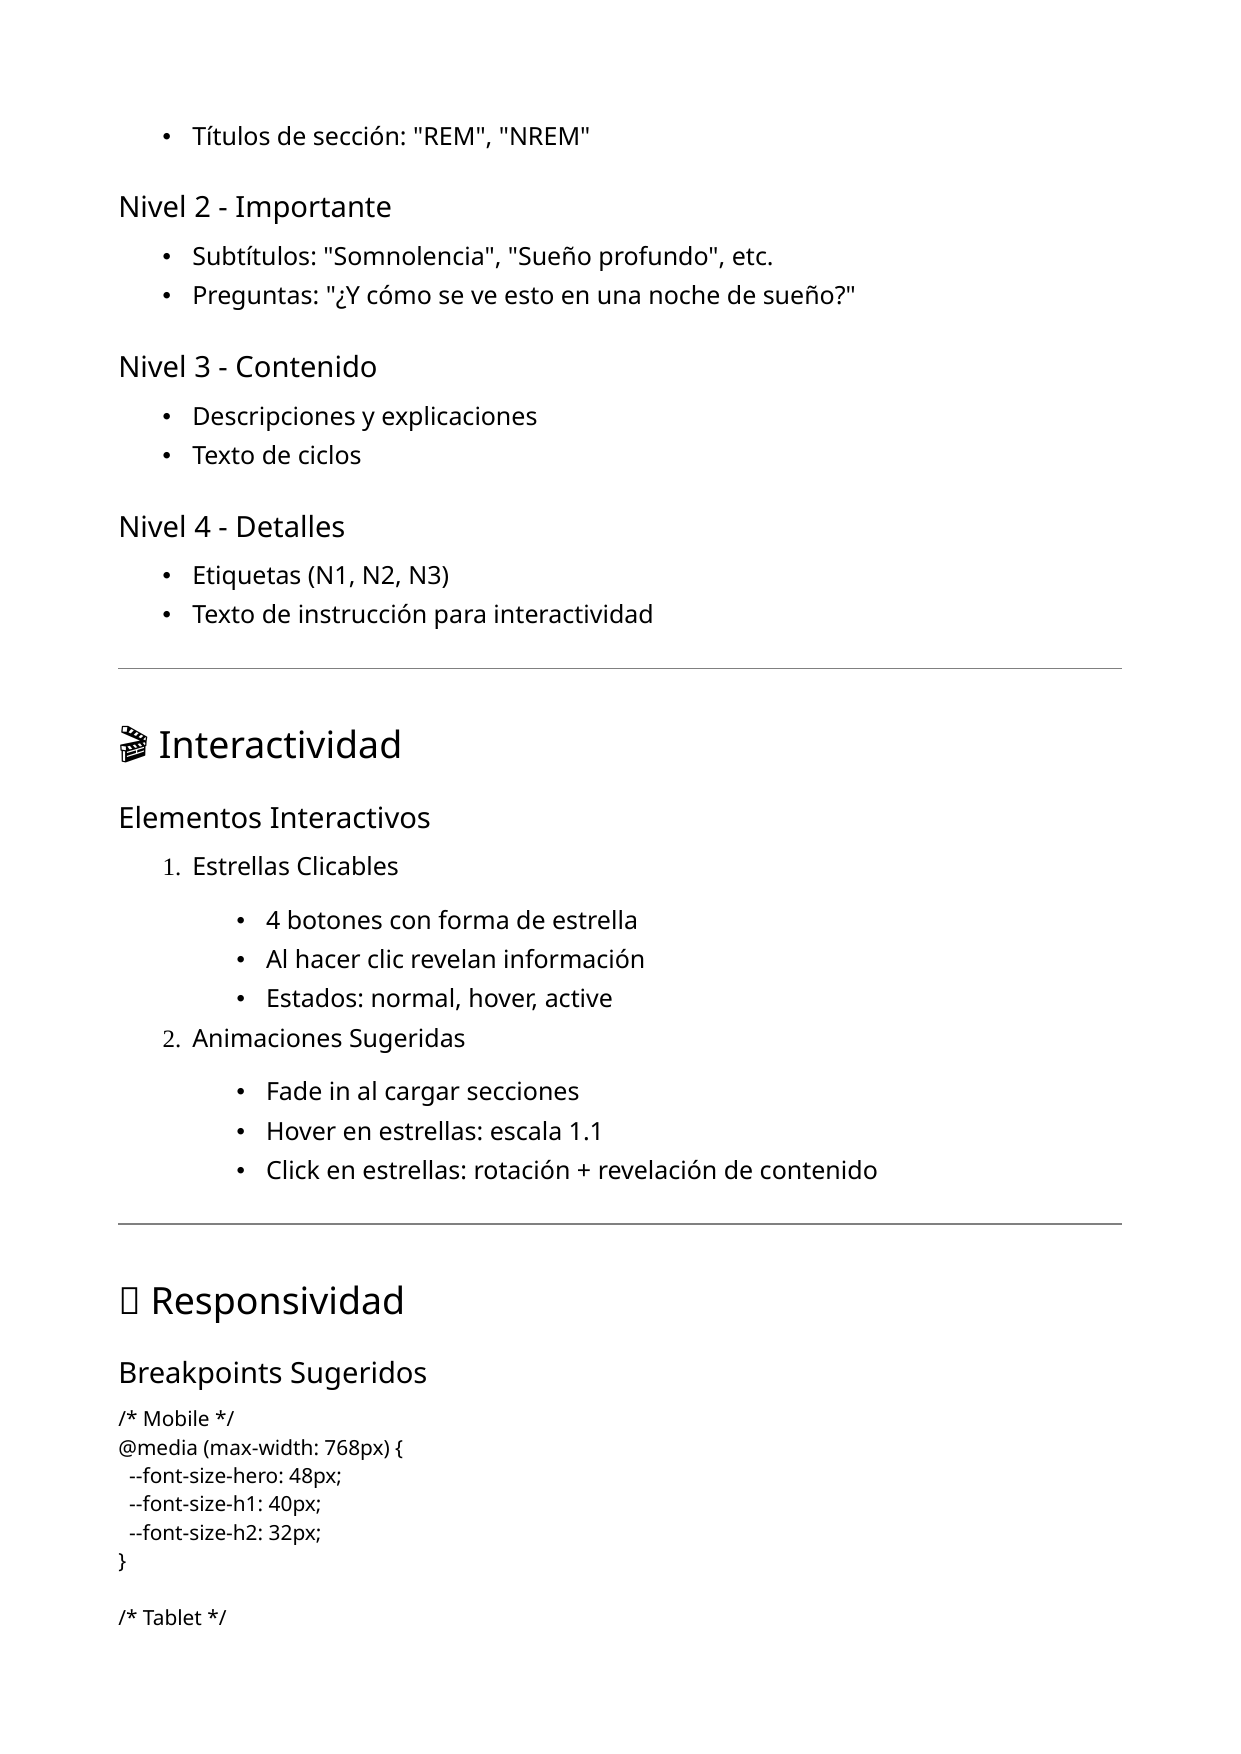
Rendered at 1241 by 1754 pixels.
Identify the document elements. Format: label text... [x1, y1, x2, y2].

list Animaciones Sugeridas [162, 1020, 1122, 1054]
text /* Mobile */ [118, 1404, 1122, 1433]
text --font-size-h1: 40px; [118, 1489, 1122, 1518]
text /* Tablet */ [118, 1603, 1122, 1632]
subtitle Nivel 2 - Importante [118, 186, 1122, 226]
subtitle Breakpoints Sugeridos [118, 1352, 1122, 1392]
text --font-size-hero: 48px; [118, 1461, 1122, 1489]
list Títulos de sección: "REM", "NREM" [162, 118, 1122, 152]
list Descripciones y explicaciones [162, 398, 1122, 432]
text } [118, 1546, 1122, 1575]
list Fade in al cargar secciones [236, 1074, 1122, 1108]
list Etiquetas (N1, N2, N3) [162, 558, 1122, 592]
list Estados: normal, hover, active [236, 981, 1122, 1015]
list Estrellas Clicables [162, 849, 1122, 883]
list 4 botones con forma de estrella [236, 903, 1122, 937]
list Hover en estrellas: escala 1.1 [236, 1113, 1122, 1147]
list Al hacer clic revelan información [236, 942, 1122, 976]
list Click en estrellas: rotación + revelación de contenido [236, 1152, 1122, 1186]
text --font-size-h2: 32px; [118, 1518, 1122, 1546]
text @media (max-width: 768px) { [118, 1433, 1122, 1461]
list Texto de ciclos [162, 437, 1122, 472]
subtitle Elementos Interactivos [118, 797, 1122, 837]
subtitle Nivel 4 - Detalles [118, 506, 1122, 546]
list Subtítulos: "Somnolencia", "Sueño profundo", etc. [162, 239, 1122, 273]
subtitle 📱 Responsividad [118, 1274, 1122, 1325]
subtitle Nivel 3 - Contenido [118, 346, 1122, 386]
list Preguntas: "¿Y cómo se ve esto en una noche de sueño?" [162, 278, 1122, 312]
list Texto de instrucción para interactividad [162, 597, 1122, 631]
subtitle 🎬 Interactividad [118, 719, 1122, 770]
